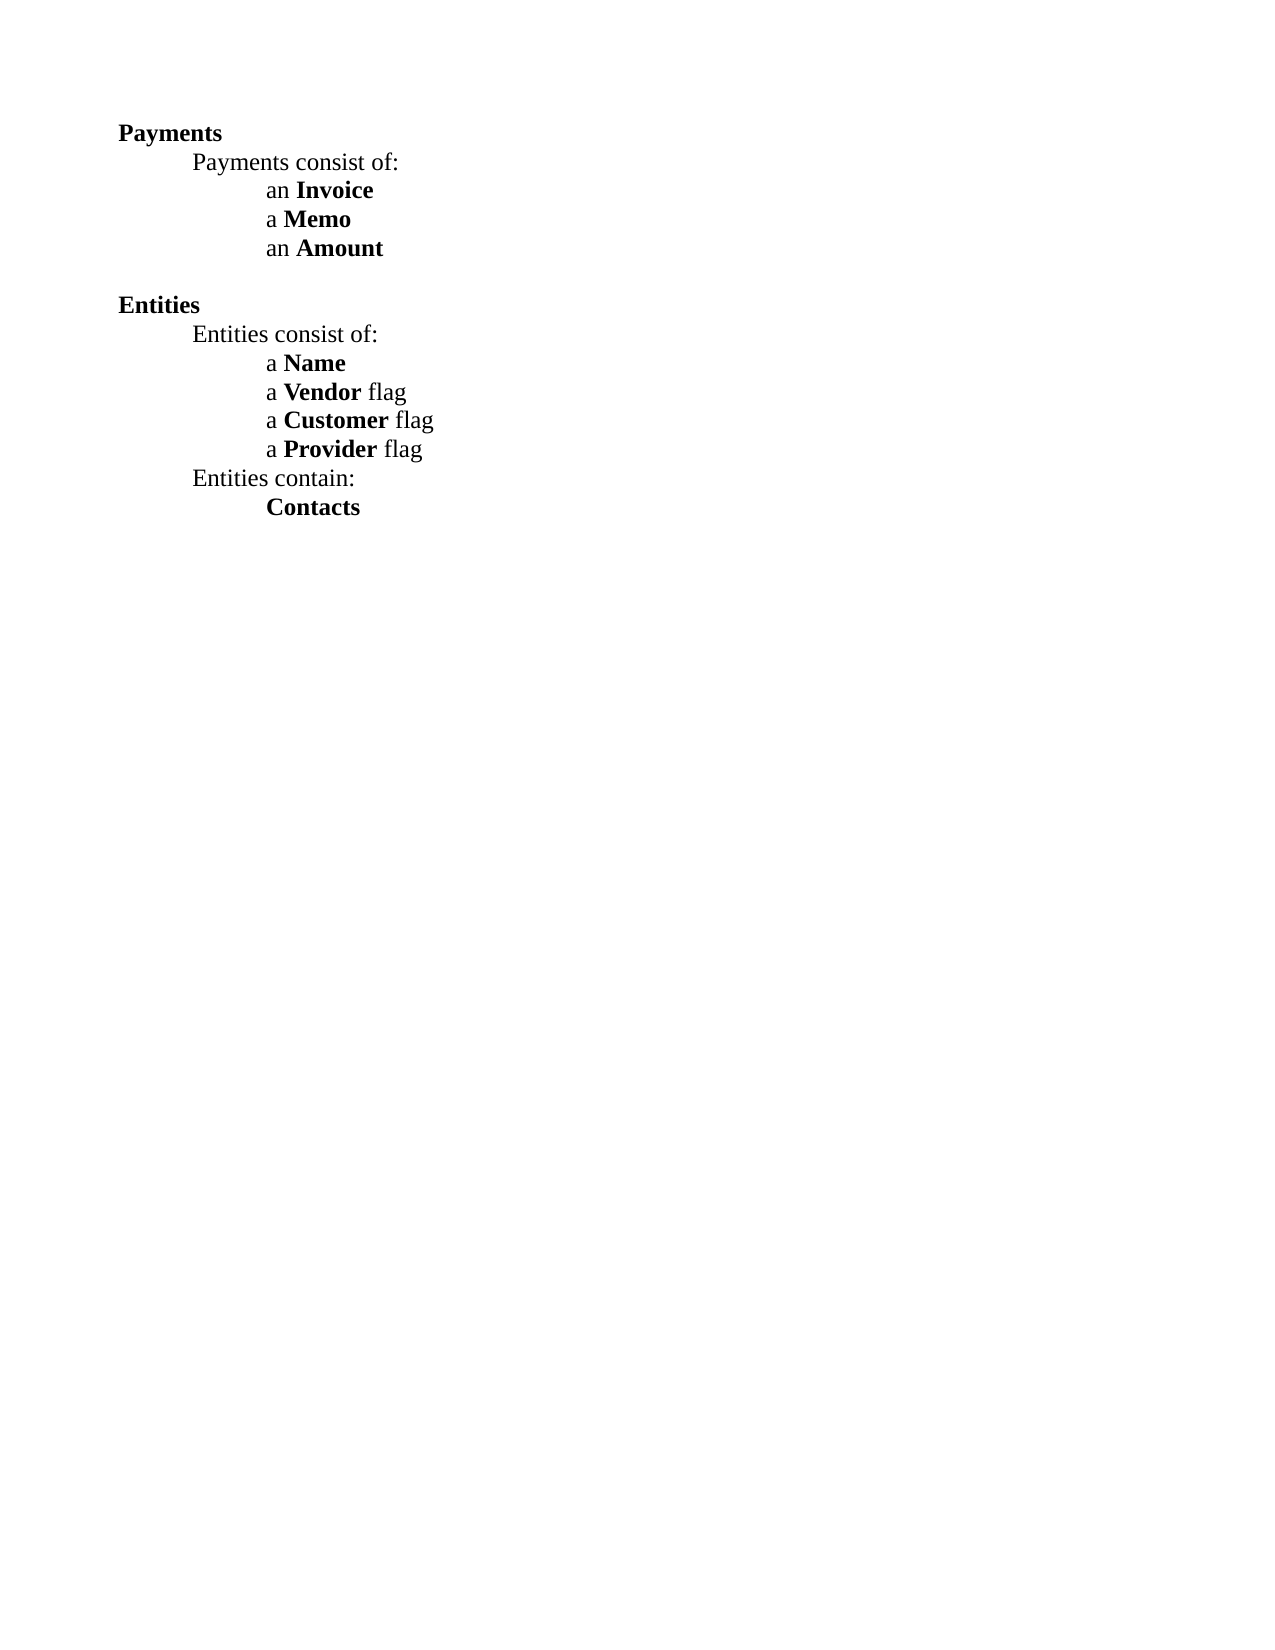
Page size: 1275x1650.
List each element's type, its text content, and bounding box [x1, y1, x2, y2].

text Entities [118, 291, 1157, 319]
text a Provider flag [118, 434, 1157, 463]
text Payments consist of: [118, 147, 1157, 176]
text Entities contain: [118, 463, 1157, 492]
text Entities consist of: [118, 319, 1157, 348]
text a Customer flag [118, 406, 1157, 434]
text a Vendor flag [118, 377, 1157, 406]
text Payments [118, 118, 1157, 147]
text a Name [118, 348, 1157, 377]
text Contacts [118, 492, 1157, 521]
text an Amount [118, 233, 1157, 262]
text an Invoice [118, 176, 1157, 204]
text a Memo [118, 204, 1157, 233]
